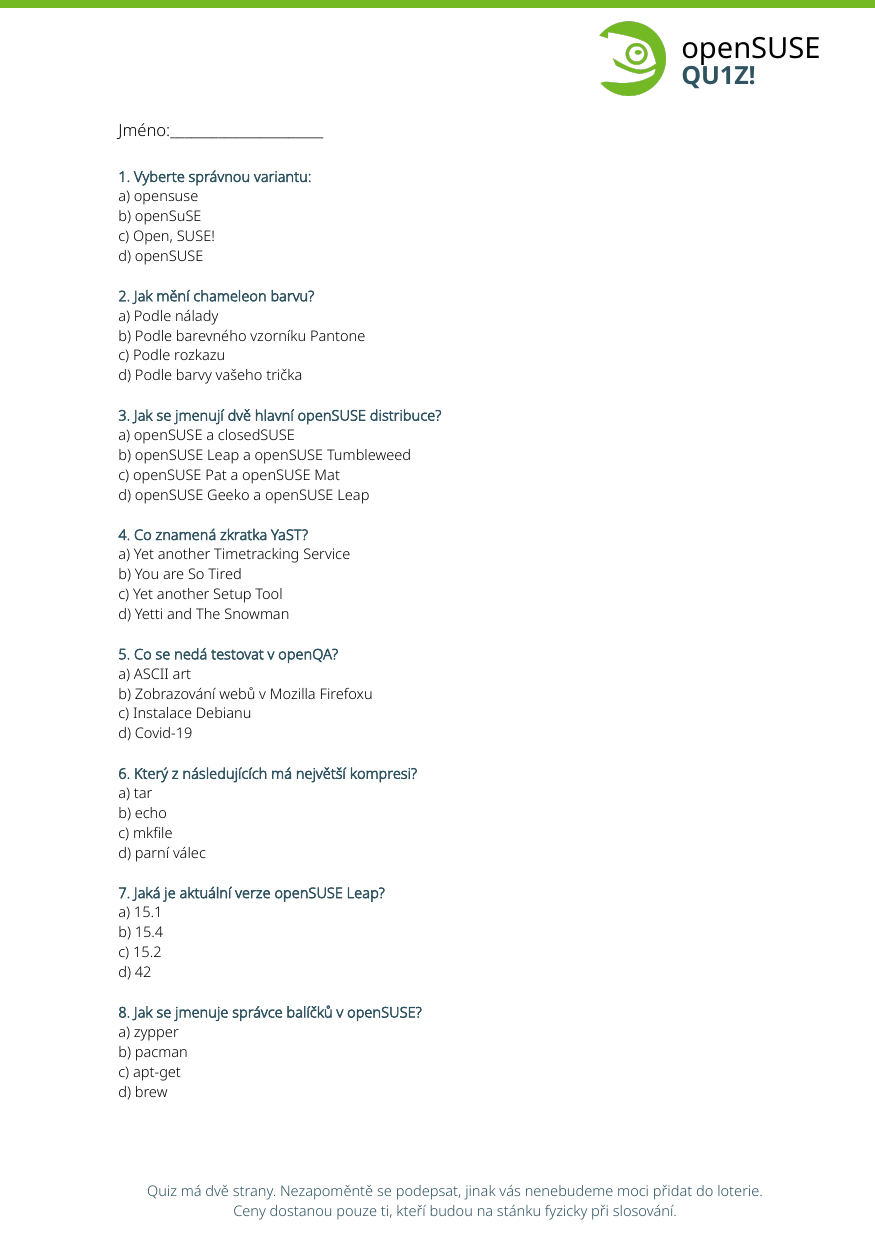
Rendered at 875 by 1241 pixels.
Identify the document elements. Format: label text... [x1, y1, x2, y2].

text b) Zobrazování webů v Mozilla Firefoxu [118, 683, 756, 703]
text a) Podle nálady [118, 305, 756, 325]
text a) opensuse [118, 186, 756, 206]
text a) zypper [118, 1022, 756, 1042]
text 5. Co se nedá testovat v openQA? [118, 644, 756, 663]
text d) openSUSE [118, 246, 756, 266]
text c) apt-get [118, 1061, 756, 1081]
text d) Covid-19 [118, 723, 756, 743]
text b) Podle barevného vzorníku Pantone [118, 325, 756, 345]
text 6. Který z následujících má největší kompresi? [118, 763, 756, 783]
text b) openSUSE Leap a openSUSE Tumbleweed [118, 445, 756, 464]
text b) openSuSE [118, 206, 756, 226]
text c) openSUSE Pat a openSUSE Mat [118, 464, 756, 484]
text c) Instalace Debianu [118, 703, 756, 723]
text a) Yet another Timetracking Service [118, 544, 756, 564]
text b) echo [118, 803, 756, 823]
text d) Podle barvy vašeho trička [118, 365, 756, 385]
text 8. Jak se jmenuje správce balíčků v openSUSE? [118, 1002, 756, 1022]
text 2. Jak mění chameleon barvu? [118, 286, 756, 305]
text d) Yetti and The Snowman [118, 604, 756, 624]
text d) openSUSE Geeko a openSUSE Leap [118, 484, 756, 504]
text a) openSUSE a closedSUSE [118, 425, 756, 445]
text a) ASCII art [118, 663, 756, 683]
picture [586, 17, 671, 101]
text c) 15.2 [118, 942, 756, 962]
text d) brew [118, 1081, 756, 1101]
text b) 15.4 [118, 922, 756, 942]
text b) You are So Tired [118, 564, 756, 584]
text b) pacman [118, 1042, 756, 1061]
text c) Open, SUSE! [118, 226, 756, 246]
text 7. Jaká je aktuální verze openSUSE Leap? [118, 882, 756, 902]
text c) Podle rozkazu [118, 345, 756, 365]
text d) 42 [118, 962, 756, 982]
text a) tar [118, 783, 756, 803]
text 3. Jak se jmenují dvě hlavní openSUSE distribuce? [118, 405, 756, 425]
text 4. Co znamená zkratka YaST? [118, 524, 756, 544]
text c) mkfile [118, 823, 756, 843]
text d) parní válec [118, 843, 756, 862]
text 1. Vyberte správnou variantu: [118, 166, 756, 186]
text c) Yet another Setup Tool [118, 584, 756, 604]
text a) 15.1 [118, 902, 756, 922]
